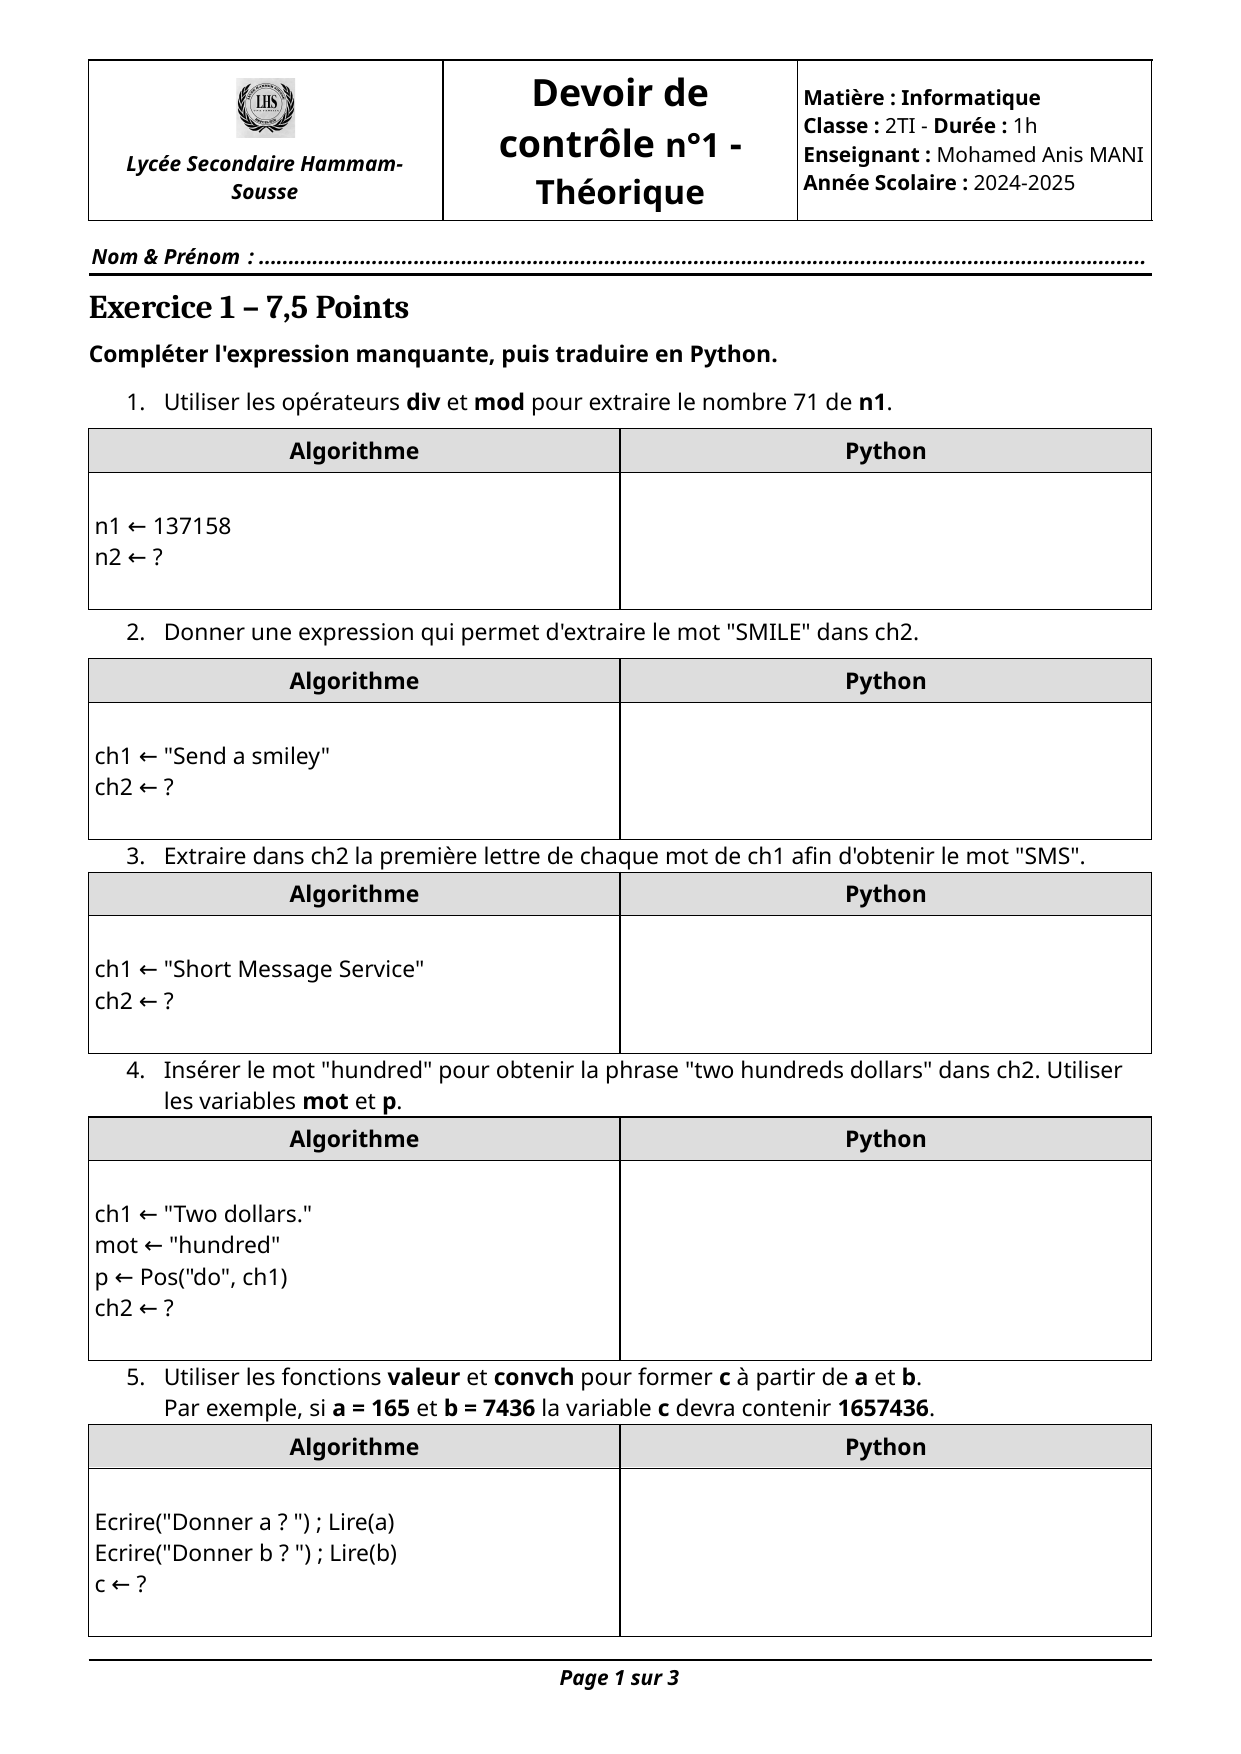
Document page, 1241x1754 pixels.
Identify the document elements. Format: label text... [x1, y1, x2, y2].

table_cell [621, 916, 1151, 1053]
table_header Algorithme [89, 1118, 619, 1160]
table_header Algorithme [89, 1425, 619, 1467]
table_cell ch1 ← "Two dollars." mot ← "hundred" p ← Pos("do", ch1) ch2 ← ? [89, 1161, 619, 1360]
list Utiliser les opérateurs div et mod pour extraire le nombre 71 de n1. [126, 386, 1152, 417]
table_header Python [621, 429, 1151, 472]
table_cell [621, 473, 1151, 609]
table_header Python [621, 1425, 1151, 1467]
table_cell ch1 ← "Send a smiley" ch2 ← ? [89, 703, 619, 839]
list Par exemple, si a = 165 et b = 7436 la variable c devra contenir 1657436. [126, 1392, 1152, 1424]
table_header Python [621, 873, 1151, 915]
list Extraire dans ch2 la première lettre de chaque mot de ch1 afin d'obtenir le mot "SMS". [126, 840, 1152, 872]
table_header Algorithme [89, 659, 619, 702]
subtitle Exercice 1 – 7,5 Points [88, 288, 1152, 326]
list Utiliser les fonctions valeur et convch pour former c à partir de a et b. [126, 1361, 1152, 1392]
table_cell n1 ← 137158 n2 ← ? [89, 473, 619, 609]
table_header Algorithme [89, 873, 619, 915]
list Insérer le mot "hundred" pour obtenir la phrase "two hundreds dollars" dans ch2. Utiliser les variables mot et p. [126, 1054, 1152, 1116]
list Donner une expression qui permet d'extraire le mot "SMILE" dans ch2. [126, 616, 1152, 647]
table_cell [621, 1161, 1151, 1360]
table_cell [621, 1469, 1151, 1636]
text Compléter l'expression manquante, puis traduire en Python. [88, 338, 1152, 369]
table_cell [621, 703, 1151, 839]
table_header Python [621, 659, 1151, 702]
table_cell Ecrire("Donner a ? ") ; Lire(a) Ecrire("Donner b ? ") ; Lire(b) c ← ? [89, 1469, 619, 1636]
table_header Algorithme [89, 429, 619, 472]
table_header Python [621, 1118, 1151, 1160]
table_cell ch1 ← "Short Message Service" ch2 ← ? [89, 916, 619, 1053]
